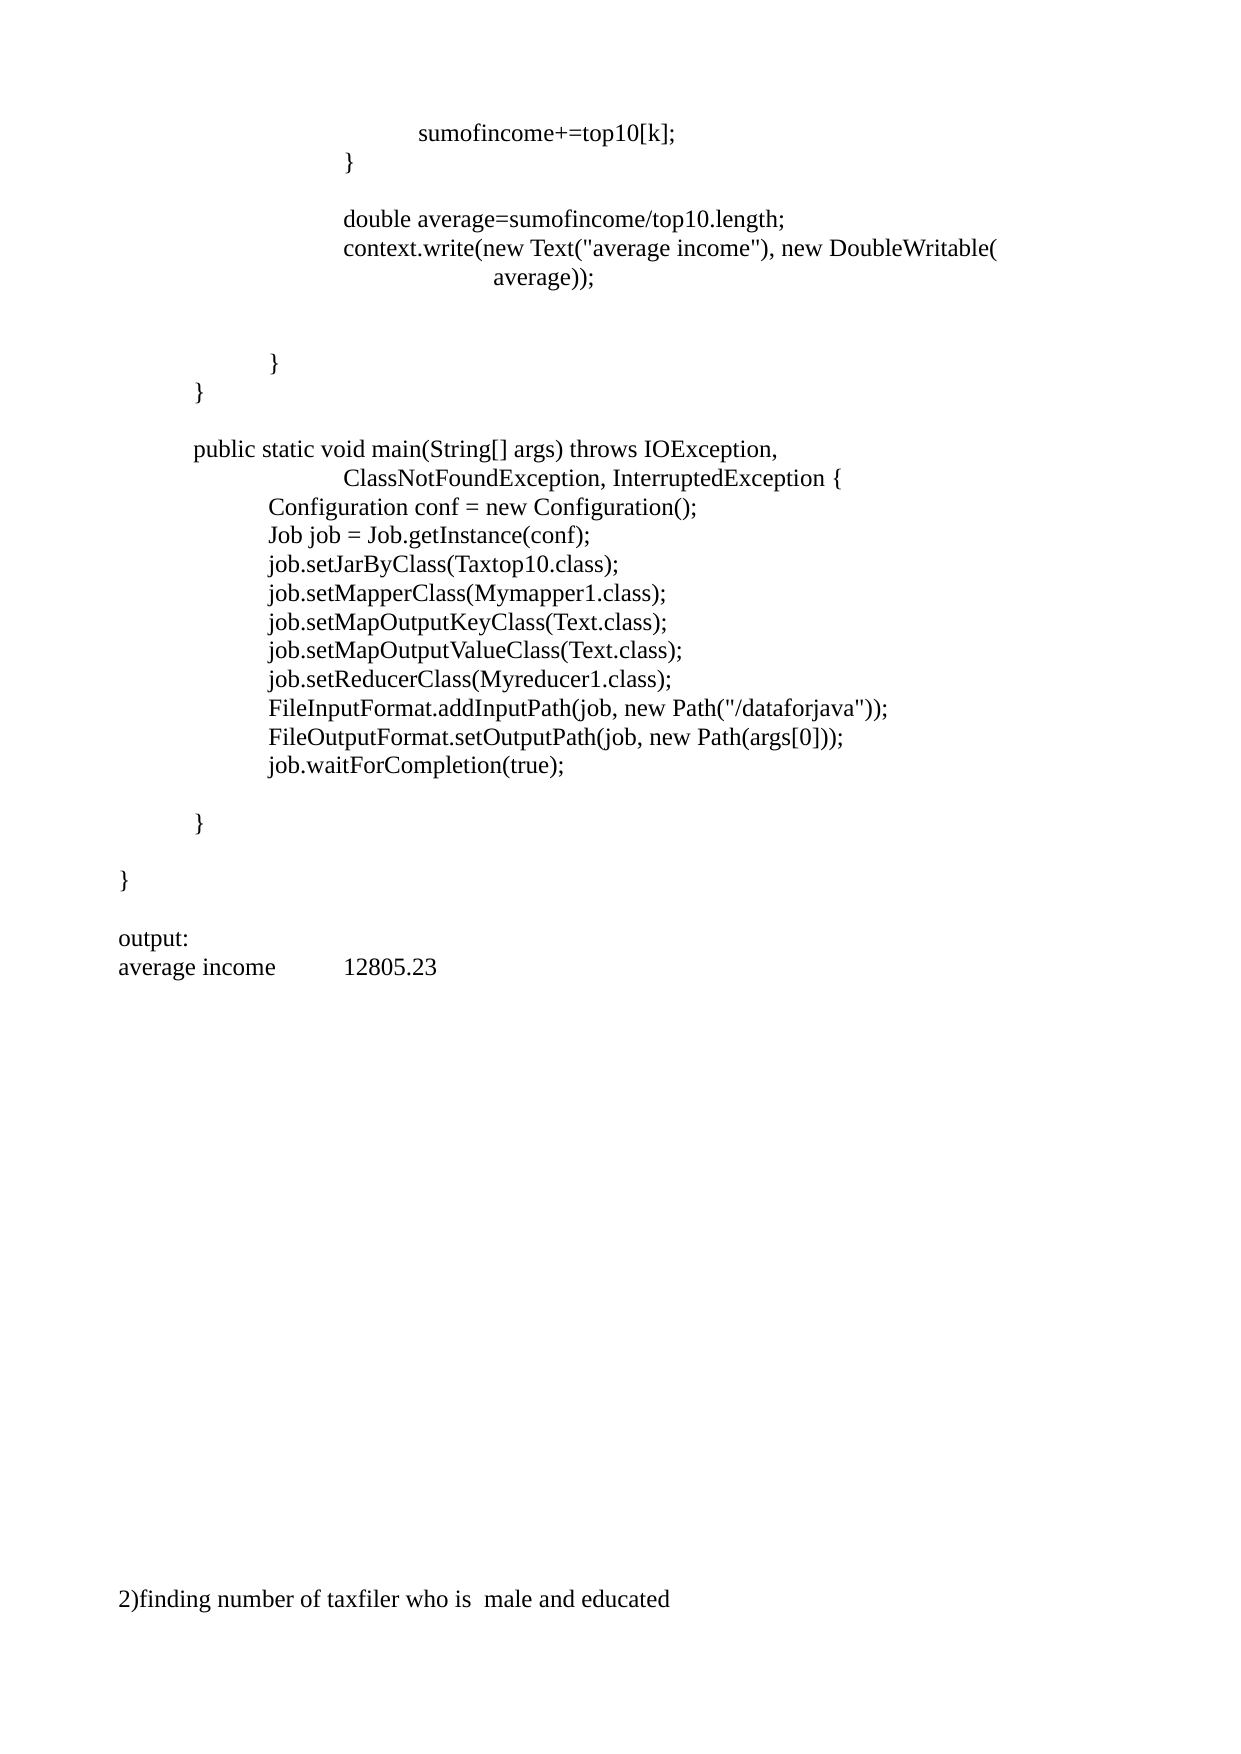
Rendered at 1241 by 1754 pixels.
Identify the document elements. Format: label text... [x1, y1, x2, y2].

text job.setJarByClass(Taxtop10.class); [118, 549, 1122, 578]
text sumofincome+=top10[k]; [118, 118, 1122, 147]
text average income 12805.23 [118, 952, 1122, 981]
text Configuration conf = new Configuration(); [118, 492, 1122, 521]
text job.waitForCompletion(true); [118, 751, 1122, 779]
text } [118, 808, 1122, 837]
text double average=sumofincome/top10.length; [118, 204, 1122, 233]
text } [118, 348, 1122, 377]
text 2)finding number of taxfiler who is male and educated [118, 1584, 1122, 1613]
text job.setReducerClass(Myreducer1.class); [118, 664, 1122, 693]
text Job job = Job.getInstance(conf); [118, 521, 1122, 549]
text } [118, 147, 1122, 176]
text } [118, 866, 1122, 894]
text average)); [118, 262, 1122, 291]
text ClassNotFoundException, InterruptedException { [118, 463, 1122, 492]
text job.setMapperClass(Mymapper1.class); [118, 578, 1122, 607]
text FileInputFormat.addInputPath(job, new Path("/dataforjava")); [118, 693, 1122, 722]
text public static void main(String[] args) throws IOException, [118, 434, 1122, 463]
text FileOutputFormat.setOutputPath(job, new Path(args[0])); [118, 722, 1122, 751]
text context.write(new Text("average income"), new DoubleWritable( [118, 233, 1122, 262]
text job.setMapOutputValueClass(Text.class); [118, 636, 1122, 664]
text } [118, 377, 1122, 406]
text output: [118, 923, 1122, 952]
text job.setMapOutputKeyClass(Text.class); [118, 607, 1122, 636]
